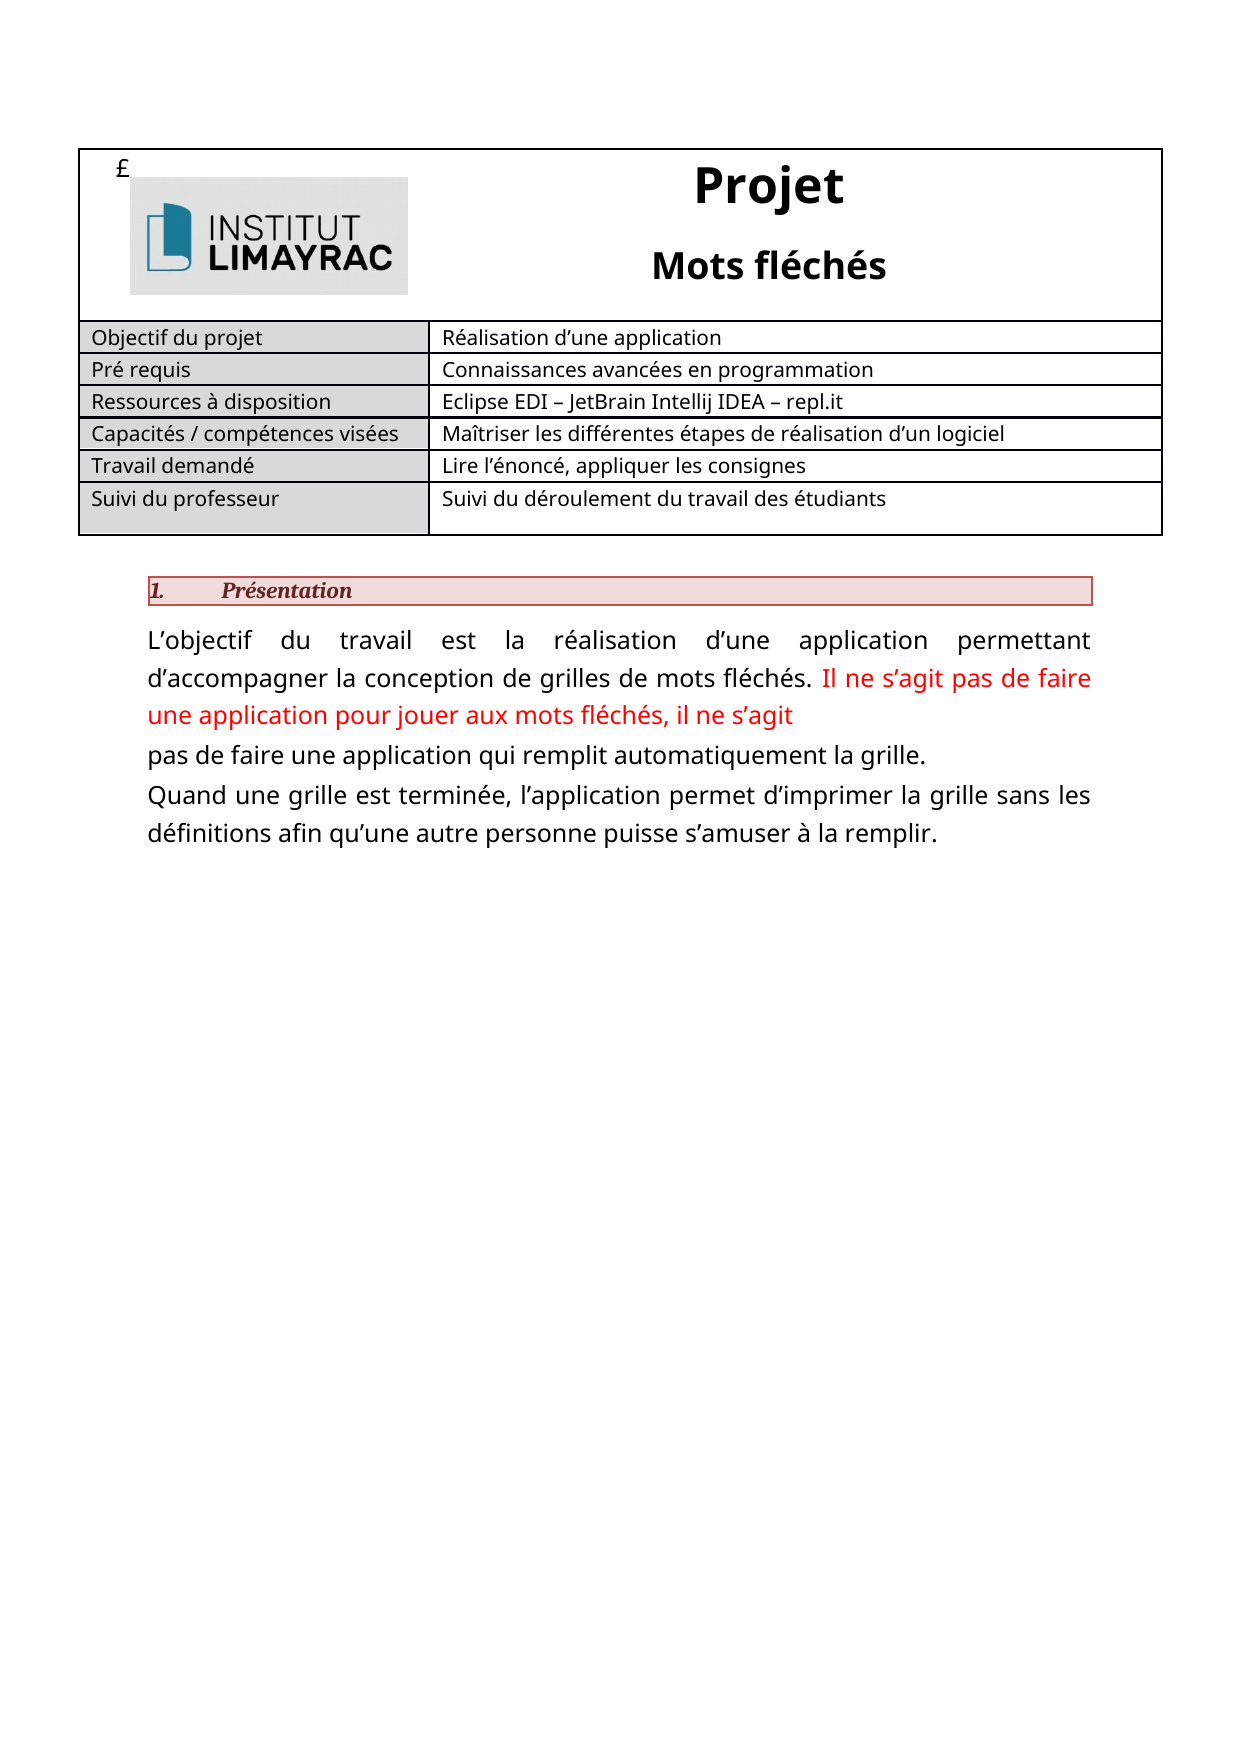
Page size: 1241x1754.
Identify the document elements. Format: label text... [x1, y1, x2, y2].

table_cell Objectif du projet [80, 322, 428, 352]
table_cell Travail demandé [80, 451, 428, 481]
text L’objectif du travail est la réalisation d’une application permettant d’accompagner la conception de grilles de mots fléchés. Il ne s’agit pas de faire une application pour jouer aux mots fléchés, il ne s’agit [147, 623, 1092, 732]
table_header £ [80, 150, 429, 320]
text pas de faire une application qui remplit automatiquement la grille. [147, 738, 1092, 772]
table_cell Réalisation d’une application [430, 322, 1161, 352]
table_cell Lire l’énoncé, appliquer les consignes [430, 451, 1161, 481]
table_cell Suivi du déroulement du travail des étudiants [430, 483, 1161, 533]
subtitle Présentation [150, 578, 1091, 604]
table_cell Suivi du professeur [80, 483, 428, 533]
table_cell Pré requis [80, 354, 428, 384]
table_cell Eclipse EDI – JetBrain Intellij IDEA – repl.it [430, 386, 1161, 416]
table_cell Connaissances avancées en programmation [430, 354, 1161, 384]
table_header Projet Mots fléchés [429, 150, 1161, 320]
table_cell Ressources à disposition [80, 386, 428, 416]
table_cell Capacités / compétences visées [80, 419, 428, 448]
table_cell Maîtriser les différentes étapes de réalisation d’un logiciel [430, 419, 1161, 448]
text Quand une grille est terminée, l’application permet d’imprimer la grille sans les définitions afin qu’une autre personne puisse s’amuser à la remplir. [147, 778, 1092, 849]
